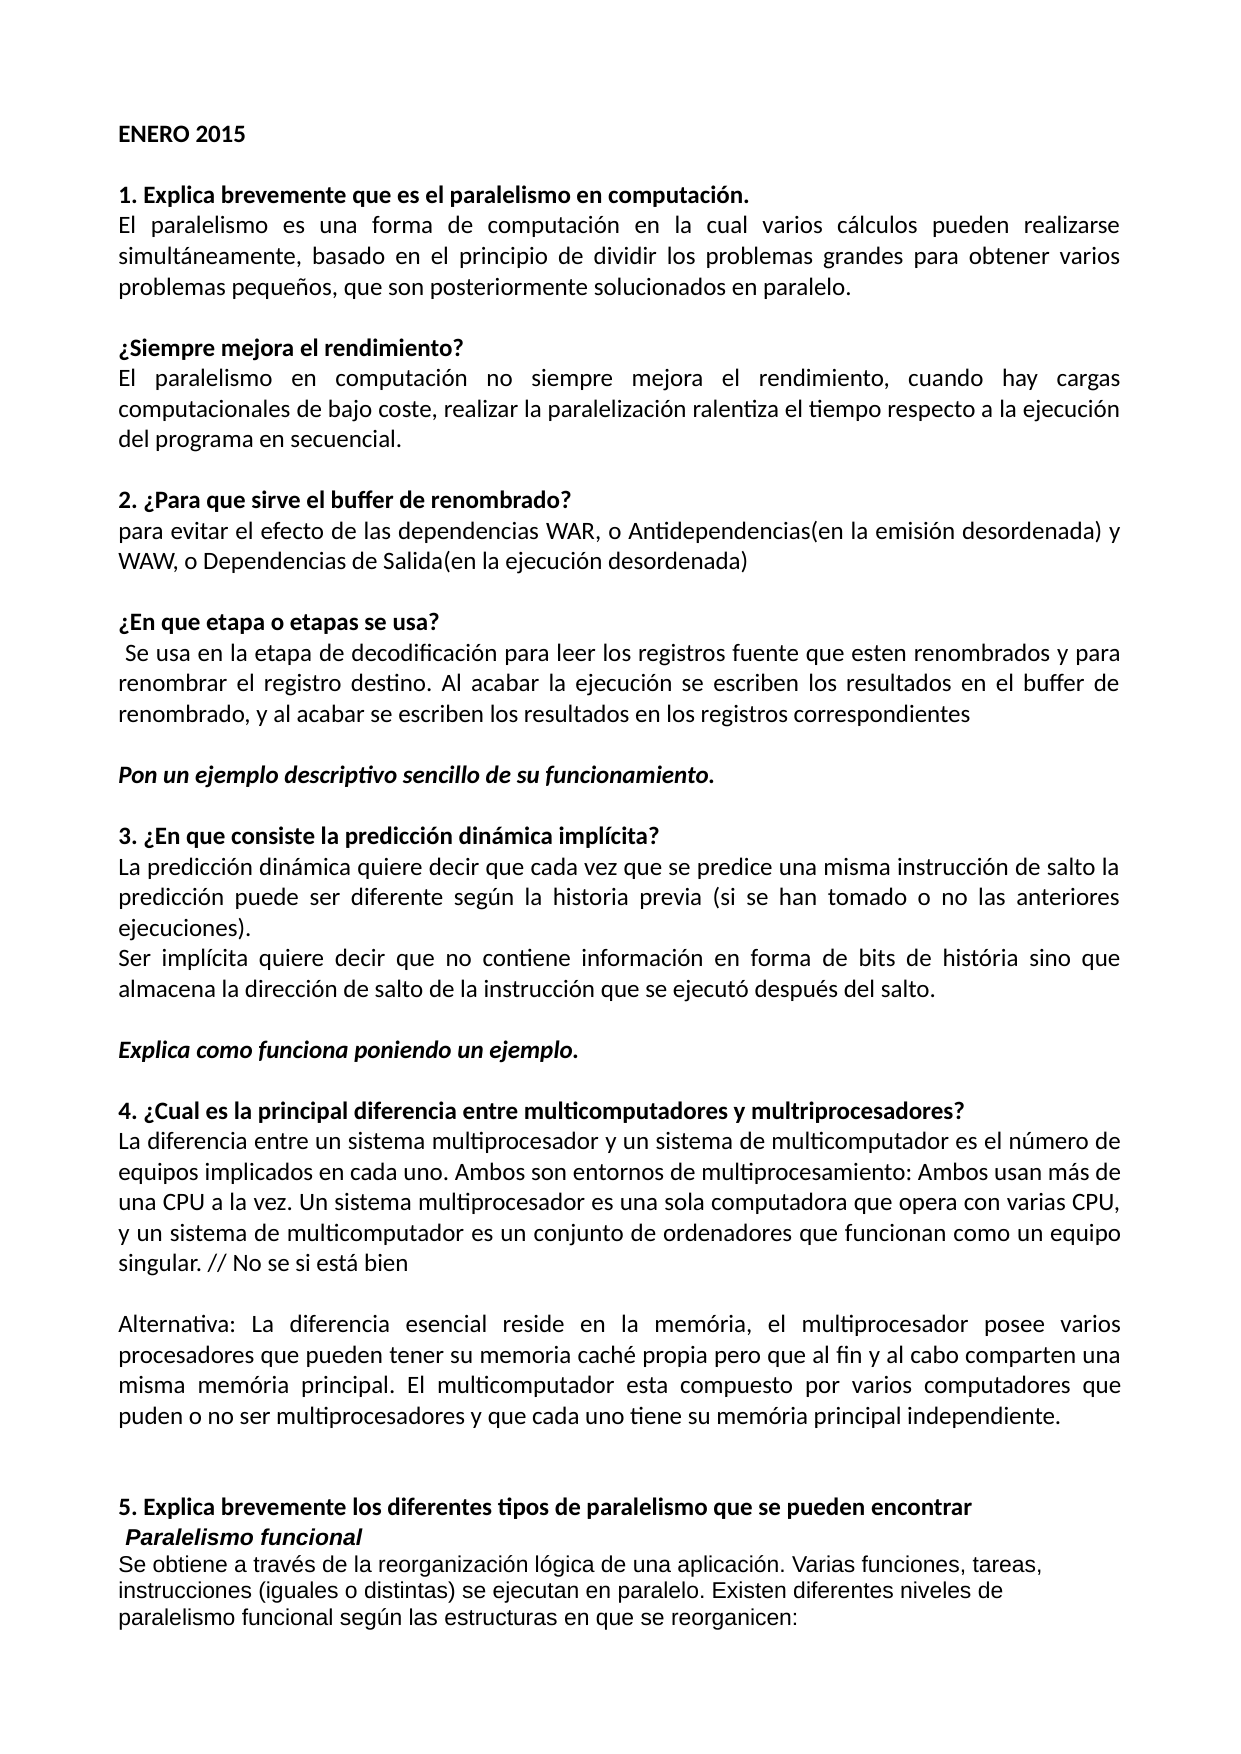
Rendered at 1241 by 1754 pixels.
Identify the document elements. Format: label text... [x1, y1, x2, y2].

text ¿En que etapa o etapas se usa? [118, 606, 1122, 637]
text Alternativa: La diferencia esencial reside en la memória, el multiprocesador posee varios procesadores que pueden tener su memoria caché propia pero que al fin y al cabo comparten una misma memória principal. El multicomputador esta compuesto por varios computadores que puden o no ser multiprocesadores y que cada uno tiene su memória principal independiente. [118, 1308, 1122, 1431]
text Pon un ejemplo descriptivo sencillo de su funcionamiento. [118, 759, 1122, 789]
text ENERO 2015 [118, 118, 1122, 149]
text Explica como funciona poniendo un ejemplo. [118, 1034, 1122, 1064]
text Se obtiene a través de la reorganización lógica de una aplicación. Varias funciones, tareas, instrucciones (iguales o distintas) se ejecutan en paralelo. Existen diferentes niveles de paralelismo funcional según las estructuras en que se reorganicen: [118, 1551, 1122, 1630]
text Paralelismo funcional [118, 1522, 1122, 1551]
text El paralelismo es una forma de computación en la cual varios cálculos pueden realizarse simultáneamente, basado en el principio de dividir los problemas grandes para obtener varios problemas pequeños, que son posteriormente solucionados en paralelo. [118, 210, 1122, 301]
text 4. ¿Cual es la principal diferencia entre multicomputadores y multriprocesadores? [118, 1095, 1122, 1125]
text 3. ¿En que consiste la predicción dinámica implícita? [118, 820, 1122, 851]
text Se usa en la etapa de decodificación para leer los registros fuente que esten renombrados y para renombrar el registro destino. Al acabar la ejecución se escriben los resultados en el buffer de renombrado, y al acabar se escriben los resultados en los registros correspondientes [118, 637, 1122, 728]
text ¿Siempre mejora el rendimiento? [118, 332, 1122, 362]
text Ser implícita quiere decir que no contiene información en forma de bits de história sino que almacena la dirección de salto de la instrucción que se ejecutó después del salto. [118, 942, 1122, 1003]
text El paralelismo en computación no siempre mejora el rendimiento, cuando hay cargas computacionales de bajo coste, realizar la paralelización ralentiza el tiempo respecto a la ejecución del programa en secuencial. [118, 362, 1122, 454]
text La predicción dinámica quiere decir que cada vez que se predice una misma instrucción de salto la predicción puede ser diferente según la historia previa (si se han tomado o no las anteriores ejecuciones). [118, 851, 1122, 942]
text 5. Explica brevemente los diferentes tipos de paralelismo que se pueden encontrar [118, 1492, 1122, 1522]
text 2. ¿Para que sirve el buffer de renombrado? [118, 484, 1122, 515]
text para evitar el efecto de las dependencias WAR, o Antidependencias(en la emisión desordenada) y WAW, o Dependencias de Salida(en la ejecución desordenada) [118, 515, 1122, 576]
text La diferencia entre un sistema multiprocesador y un sistema de multicomputador es el número de equipos implicados en cada uno. Ambos son entornos de multiprocesamiento: Ambos usan más de una CPU a la vez. Un sistema multiprocesador es una sola computadora que opera con varias CPU, y un sistema de multicomputador es un conjunto de ordenadores que funcionan como un equipo singular. // No se si está bien [118, 1125, 1122, 1278]
text 1. Explica brevemente que es el paralelismo en computación. [118, 179, 1122, 210]
